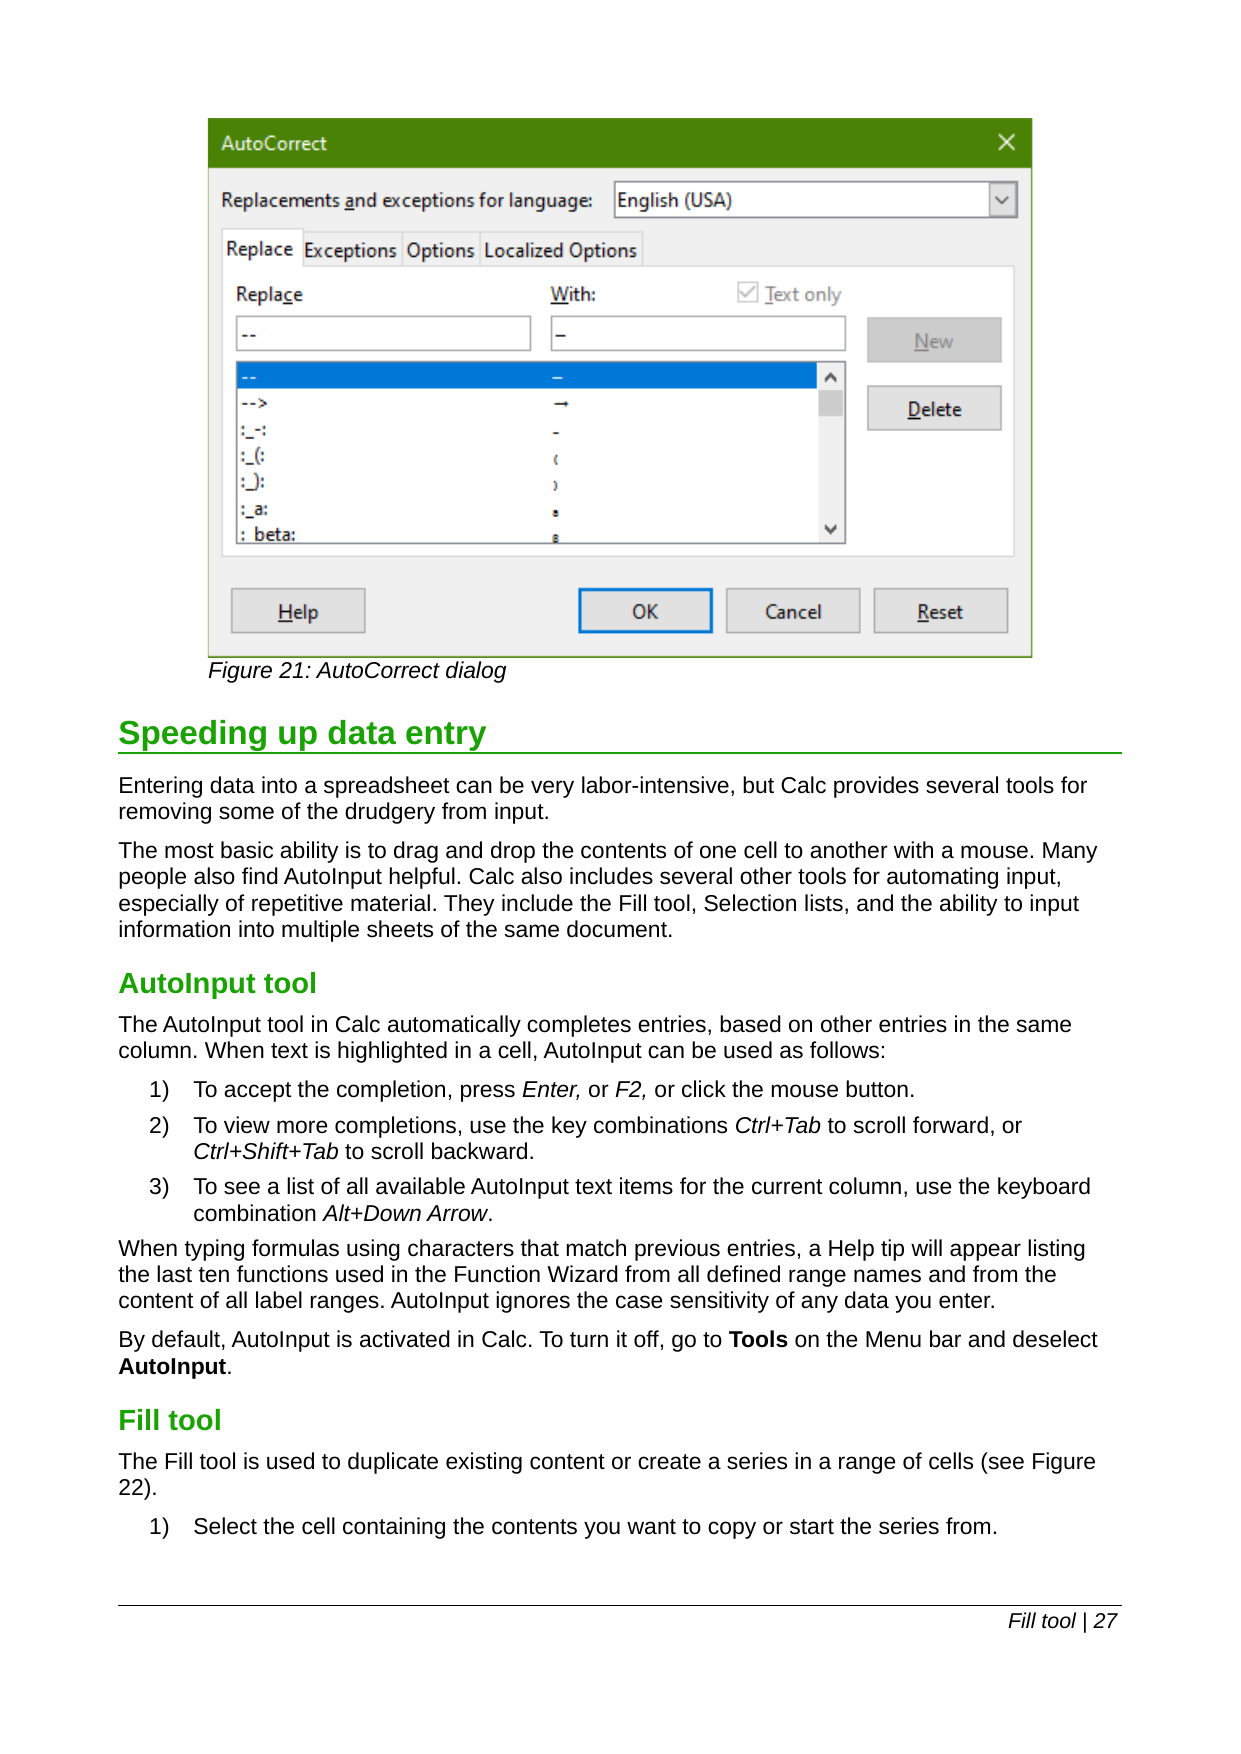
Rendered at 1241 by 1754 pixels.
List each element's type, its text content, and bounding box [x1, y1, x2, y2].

subtitle Fill tool [118, 1403, 1122, 1436]
subtitle Speeding up data entry [118, 713, 1122, 752]
list To view more completions, use the key combinations Ctrl+Tab to scroll forward, or Ctrl+Shift+Tab to scroll backward. [169, 1112, 1122, 1164]
picture [207, 118, 1033, 658]
text The most basic ability is to drag and drop the contents of one cell to another with a mouse. Many people also find AutoInput helpful. Calc also includes several other tools for automating input, especially of repetitive material. They include the Fill tool, Selection lists, and the ability to input information into multiple sheets of the same document. [118, 837, 1122, 942]
text Figure 21: AutoCorrect dialog [208, 658, 1032, 684]
list Select the cell containing the contents you want to copy or start the series from. [169, 1513, 1122, 1539]
text The AutoInput tool in Calc automatically completes entries, based on other entries in the same column. When text is highlighted in a cell, AutoInput can be used as follows: [118, 1011, 1122, 1064]
text Entering data into a spreadsheet can be very labor-intensive, but Calc provides several tools for removing some of the drudgery from input. [118, 772, 1122, 824]
list To see a list of all available AutoInput text items for the current column, use the keyboard combination Alt+Down Arrow. [169, 1173, 1122, 1226]
text By default, AutoInput is activated in Calc. To turn it off, go to Tools on the Menu bar and deselect AutoInput. [118, 1326, 1122, 1379]
list To accept the completion, press Enter, or F2, or click the mouse button. [169, 1076, 1122, 1103]
text When typing formulas using characters that match previous entries, a Help tip will appear listing the last ten functions used in the Function Wizard from all defined range names and from the content of all label ranges. AutoInput ignores the case sensitivity of any data you enter. [118, 1235, 1122, 1314]
subtitle AutoInput tool [118, 966, 1122, 999]
text The Fill tool is used to duplicate existing content or create a series in a range of cells (see Figure 22). [118, 1448, 1122, 1501]
